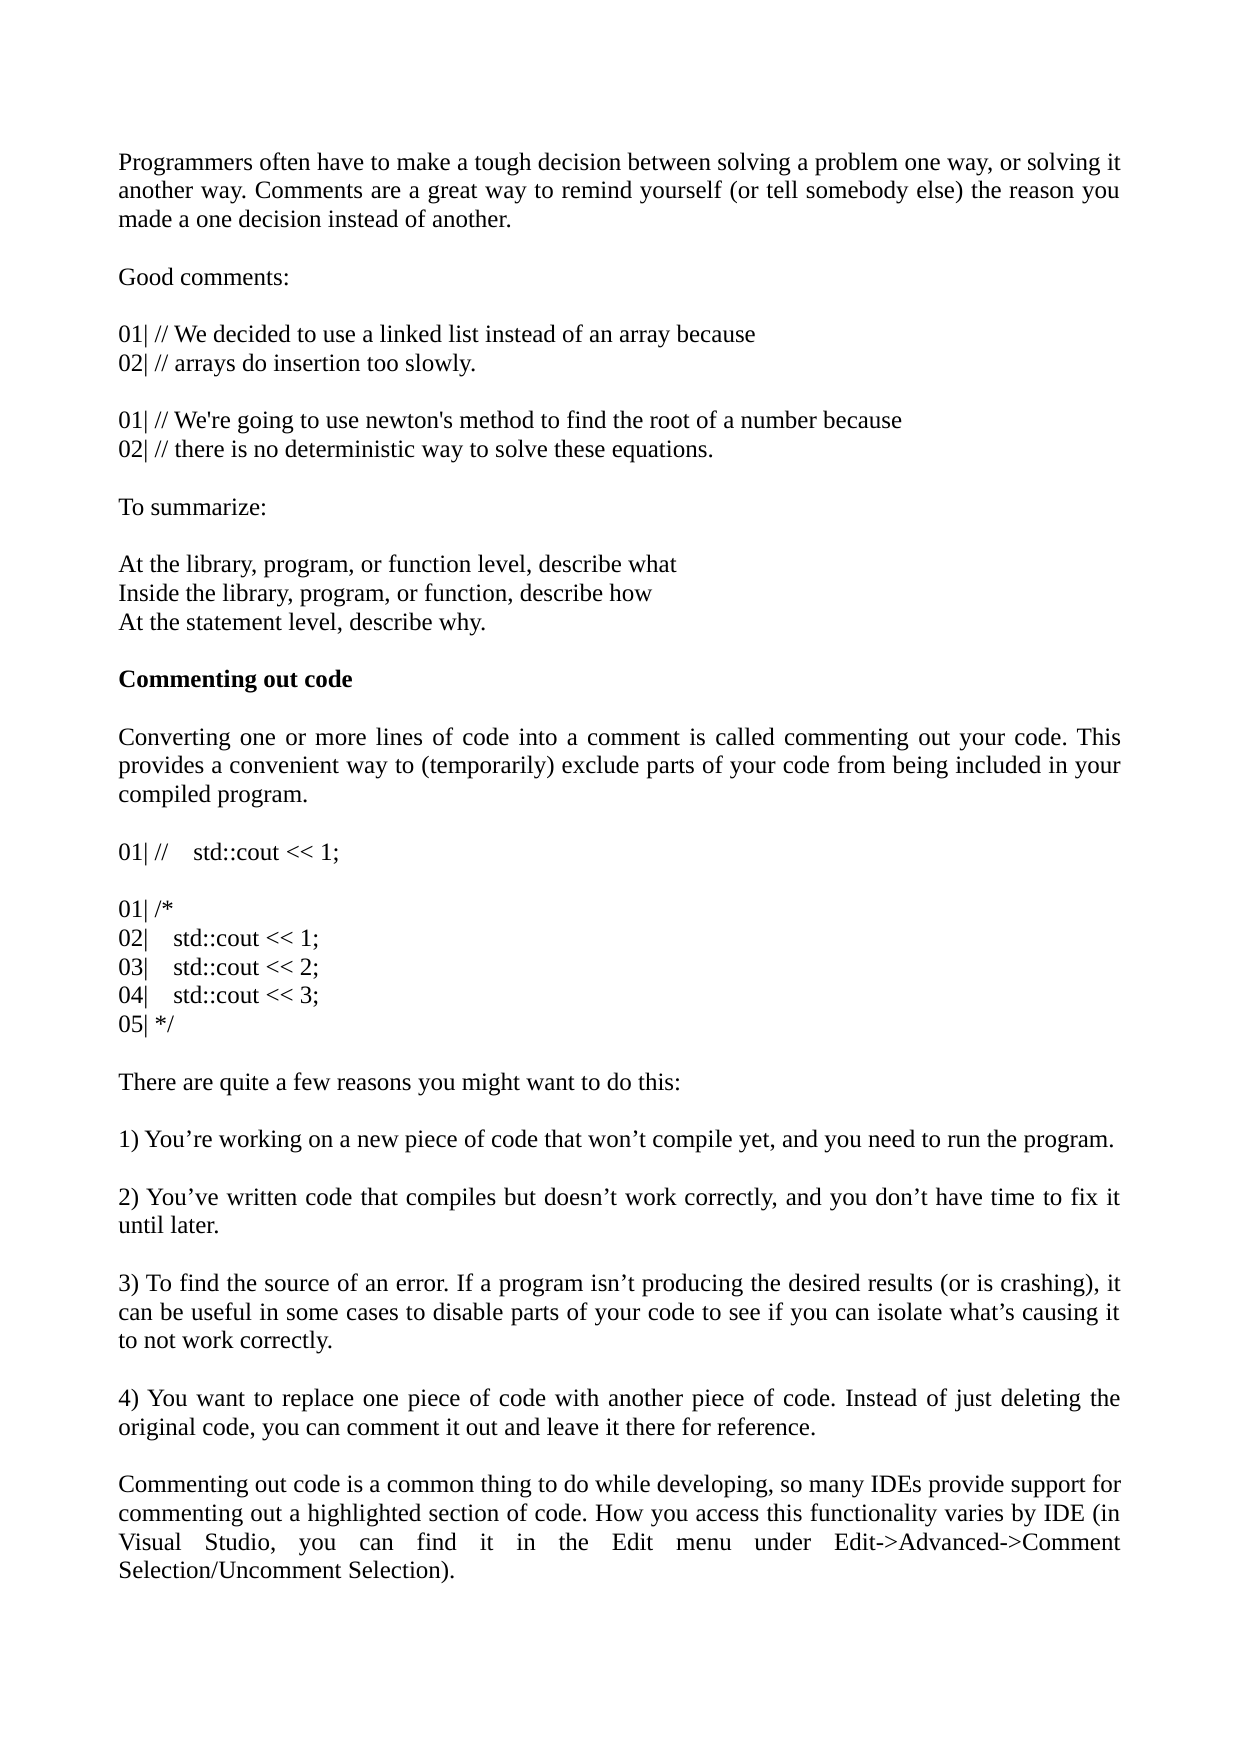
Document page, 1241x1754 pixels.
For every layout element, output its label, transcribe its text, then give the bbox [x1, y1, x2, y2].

text At the library, program, or function level, describe what [118, 549, 1122, 578]
text Good comments: [118, 262, 1122, 291]
text Converting one or more lines of code into a comment is called commenting out your code. This provides a convenient way to (temporarily) exclude parts of your code from being included in your compiled program. [118, 722, 1122, 808]
text 02| // there is no deterministic way to solve these equations. [118, 434, 1122, 463]
text 2) You’ve written code that compiles but doesn’t work correctly, and you don’t have time to fix it until later. [118, 1182, 1122, 1239]
text 01| // We're going to use newton's method to find the root of a number because [118, 406, 1122, 434]
text To summarize: [118, 492, 1122, 521]
text 01| // We decided to use a linked list instead of an array because [118, 319, 1122, 348]
text 04| std::cout << 3; [118, 981, 1122, 1009]
text Commenting out code [118, 664, 1122, 693]
text At the statement level, describe why. [118, 607, 1122, 636]
text Inside the library, program, or function, describe how [118, 578, 1122, 607]
text There are quite a few reasons you might want to do this: [118, 1067, 1122, 1096]
text 3) To find the source of an error. If a program isn’t producing the desired results (or is crashing), it can be useful in some cases to disable parts of your code to see if you can isolate what’s causing it to not work correctly. [118, 1268, 1122, 1354]
text Commenting out code is a common thing to do while developing, so many IDEs provide support for commenting out a highlighted section of code. How you access this functionality varies by IDE (in Visual Studio, you can find it in the Edit menu under Edit->Advanced->Comment Selection/Uncomment Selection). [118, 1469, 1122, 1584]
text 4) You want to replace one piece of code with another piece of code. Instead of just deleting the original code, you can comment it out and leave it there for reference. [118, 1383, 1122, 1441]
text 02| // arrays do insertion too slowly. [118, 348, 1122, 377]
text 05| */ [118, 1009, 1122, 1038]
text Programmers often have to make a tough decision between solving a problem one way, or solving it another way. Comments are a great way to remind yourself (or tell somebody else) the reason you made a one decision instead of another. [118, 147, 1122, 233]
text 01| /* [118, 894, 1122, 923]
text 1) You’re working on a new piece of code that won’t compile yet, and you need to run the program. [118, 1124, 1122, 1153]
text 02| std::cout << 1; [118, 923, 1122, 952]
text 03| std::cout << 2; [118, 952, 1122, 981]
text 01| // std::cout << 1; [118, 837, 1122, 866]
